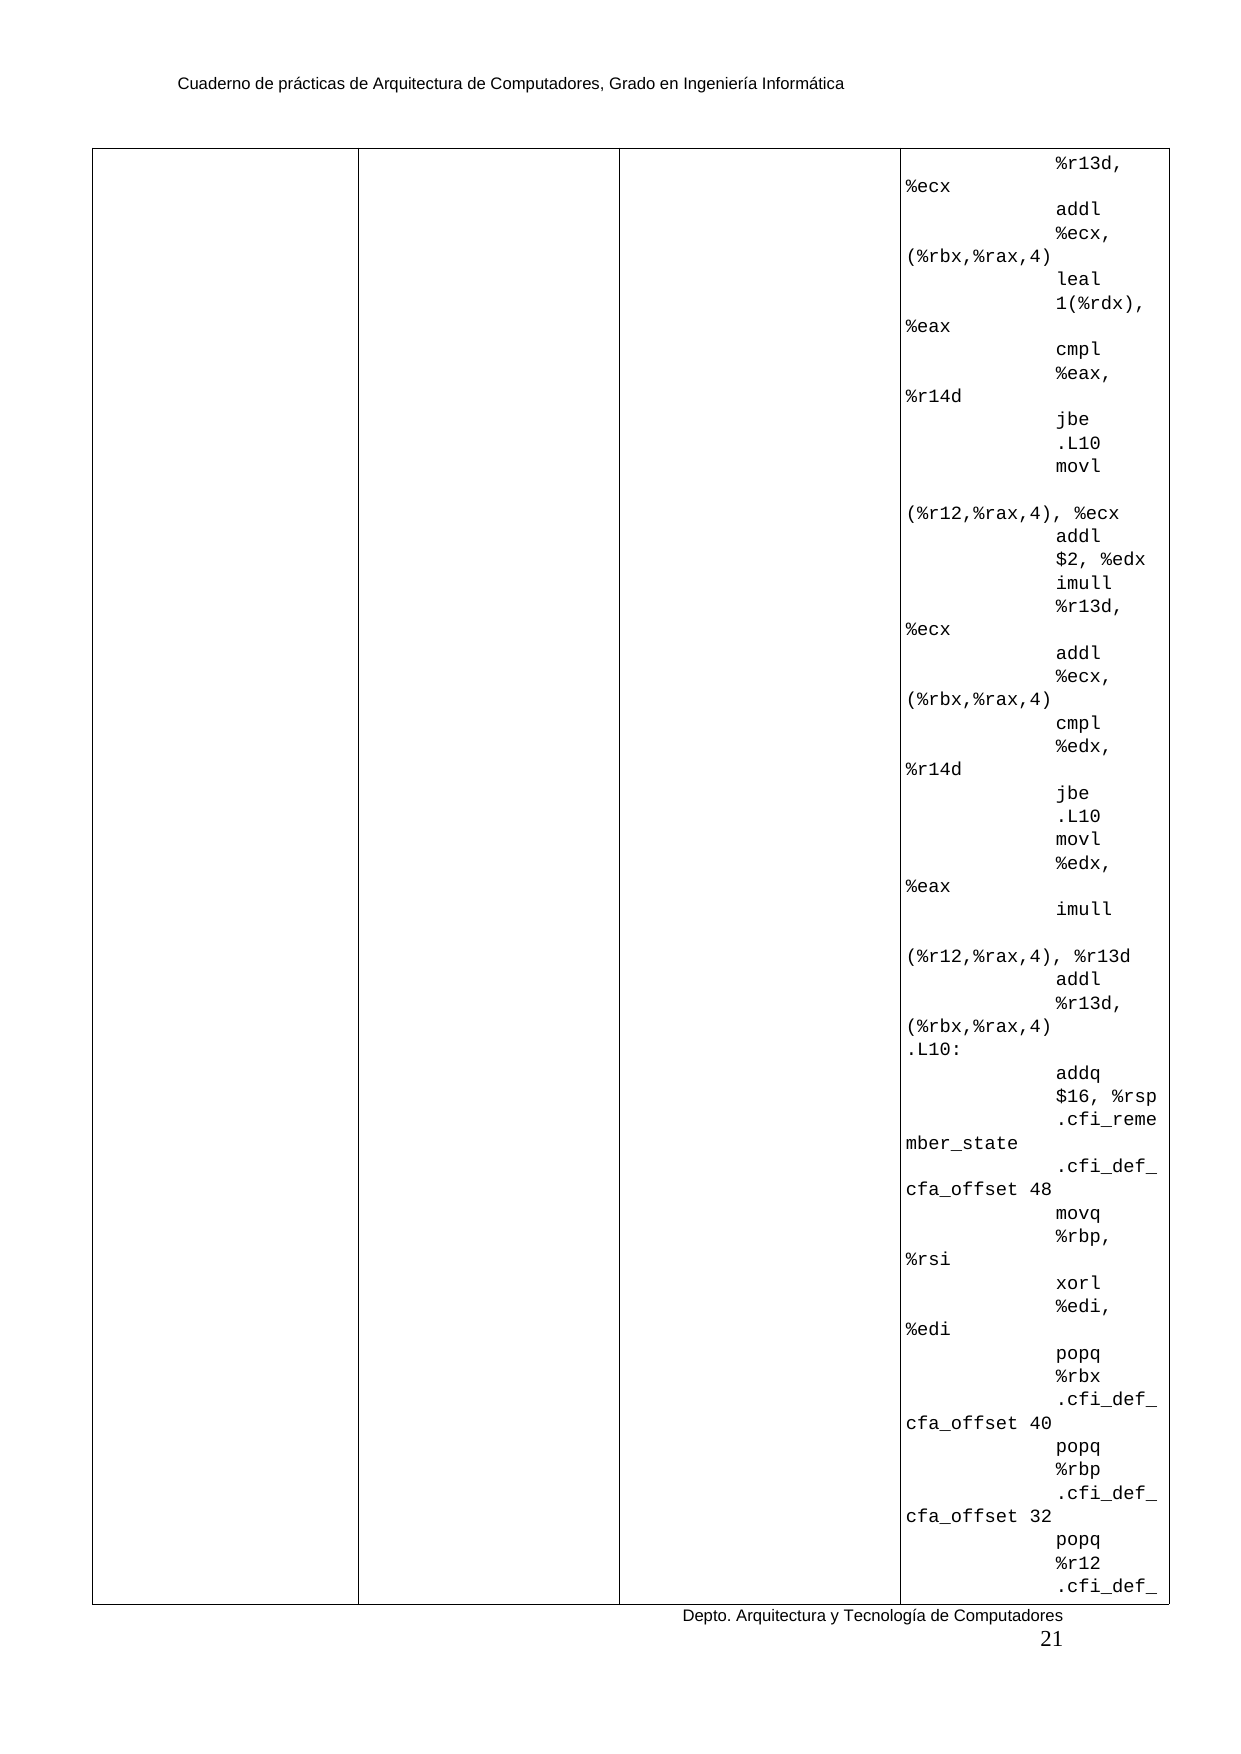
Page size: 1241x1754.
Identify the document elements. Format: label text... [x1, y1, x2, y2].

table_cell [359, 149, 619, 1604]
table_cell [93, 149, 358, 1604]
table_cell %r13d, %ecx addl %ecx, (%rbx,%rax,4) leal 1(%rdx), %eax cmpl %eax, %r14d jbe .L10 movl (%r12,%rax,4), %ecx addl $2, %edx imull %r13d, %ecx addl %ecx, (%rbx,%rax,4) cmpl %edx, %r14d jbe .L10 movl %edx, %eax imull (%r12,%rax,4), %r13d addl %r13d, (%rbx,%rax,4) .L10: addq $16, %rsp .cfi_remember_state .cfi_def_cfa_offset 48 movq %rbp, %rsi xorl %edi, %edi popq %rbx .cfi_def_cfa_offset 40 popq %rbp .cfi_def_cfa_offset 32 popq %r12 .cfi_def_ [901, 149, 1169, 1604]
table_cell [620, 149, 900, 1604]
